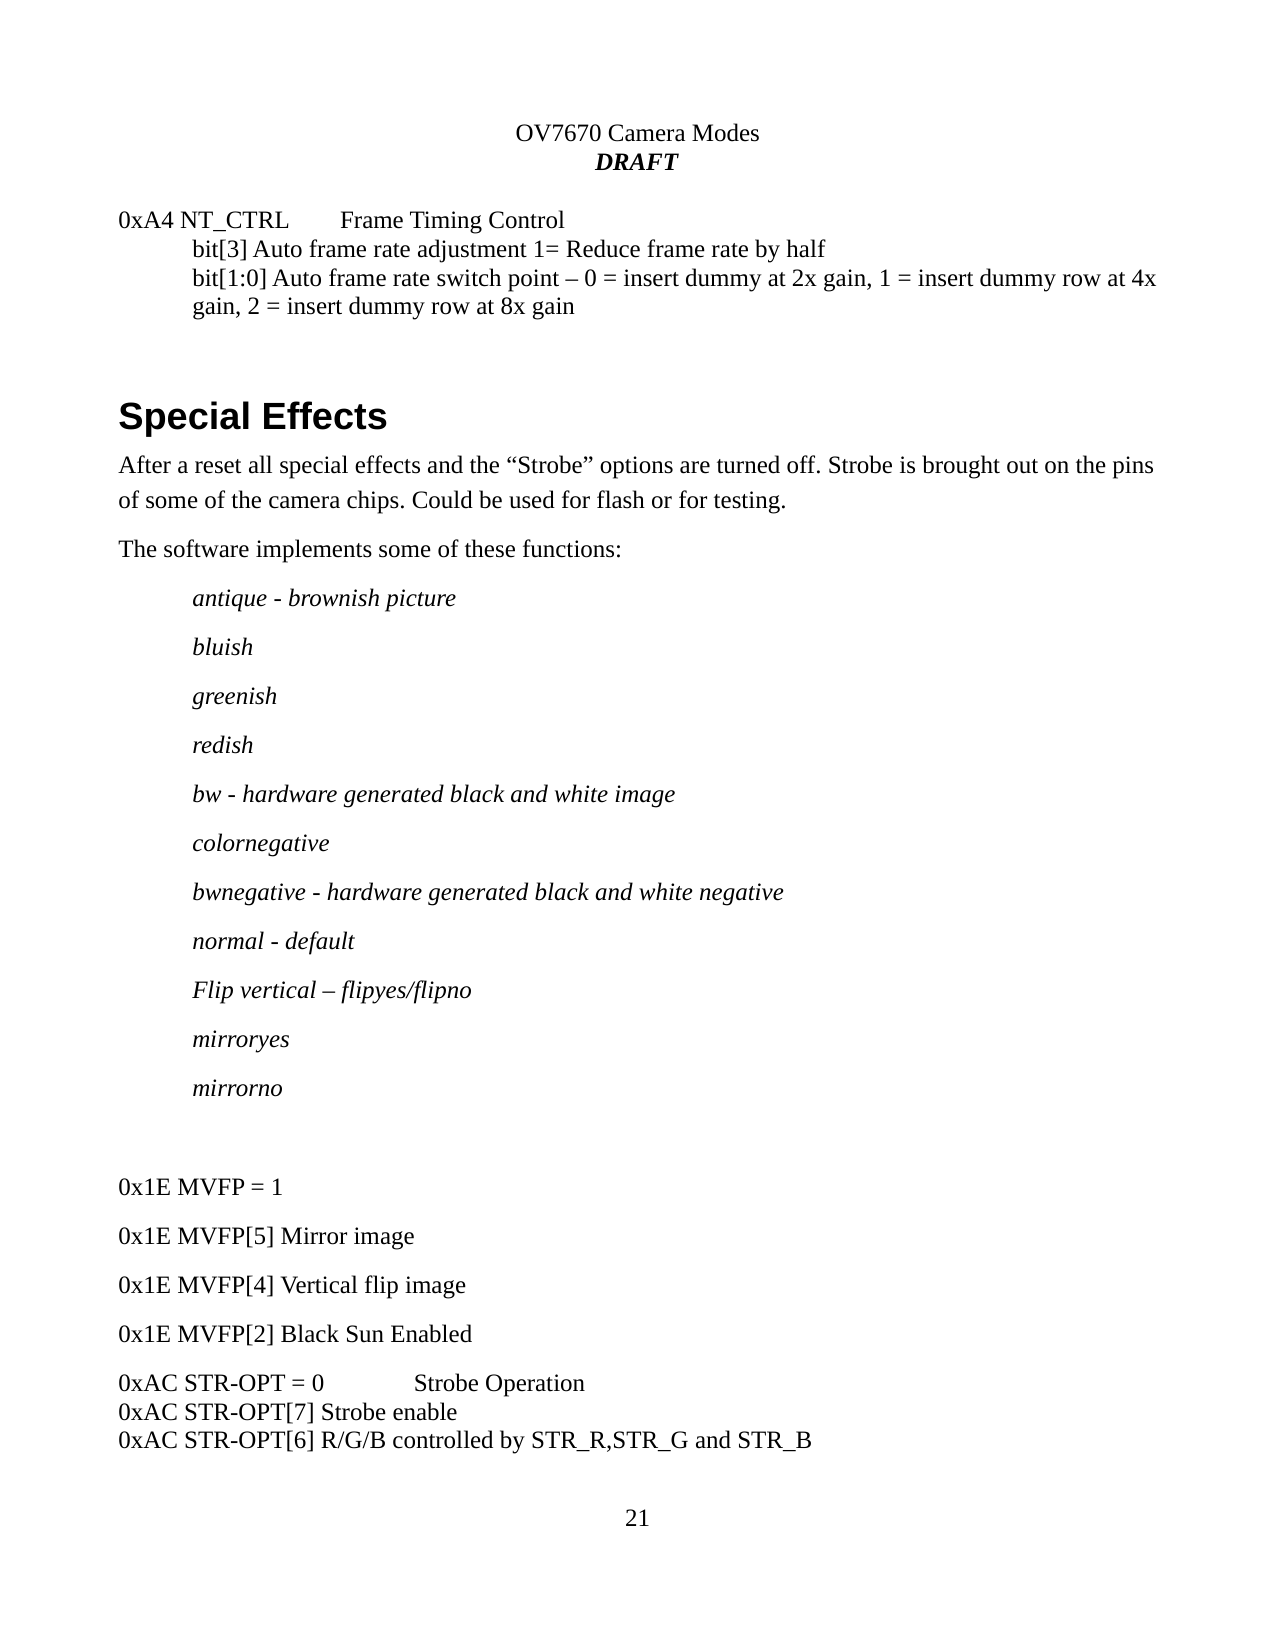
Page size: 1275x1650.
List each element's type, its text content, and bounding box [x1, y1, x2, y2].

text 0x1E MVFP[2] Black Sun Enabled [118, 1319, 1157, 1348]
text antique - brownish picture [192, 583, 1157, 612]
text bluish [192, 632, 1157, 661]
text mirrorno [192, 1073, 1157, 1102]
text bit[3] Auto frame rate adjustment 1= Reduce frame rate by half [118, 234, 1157, 263]
text 0xA4 NT_CTRL Frame Timing Control [118, 205, 1157, 234]
text colornegative [192, 828, 1157, 857]
text greenish [192, 681, 1157, 710]
text The software implements some of these functions: [118, 534, 1157, 563]
text bwnegative - hardware generated black and white negative [192, 877, 1157, 906]
text mirroryes [192, 1024, 1157, 1053]
text bit[1:0] Auto frame rate switch point – 0 = insert dummy at 2x gain, 1 = insert dummy row at 4x gain, 2 = insert dummy row at 8x gain [118, 263, 1157, 320]
text 0x1E MVFP[4] Vertical flip image [118, 1270, 1157, 1298]
text normal - default [192, 926, 1157, 955]
text 0xAC STR-OPT[6] R/G/B controlled by STR_R,STR_G and STR_B [118, 1425, 1157, 1454]
text Flip vertical – flipyes/flipno [192, 975, 1157, 1004]
text 0x1E MVFP = 1 [118, 1172, 1157, 1200]
subtitle Special Effects [118, 394, 1157, 438]
text 0xAC STR-OPT = 0 Strobe Operation [118, 1368, 1157, 1397]
text 0x1E MVFP[5] Mirror image [118, 1221, 1157, 1249]
text redish [192, 730, 1157, 759]
text After a reset all special effects and the “Strobe” options are turned off. Strobe is brought out on the pins of some of the camera chips. Could be used for flash or for testing. [118, 450, 1157, 513]
text 0xAC STR-OPT[7] Strobe enable [118, 1397, 1157, 1425]
text bw - hardware generated black and white image [192, 779, 1157, 808]
